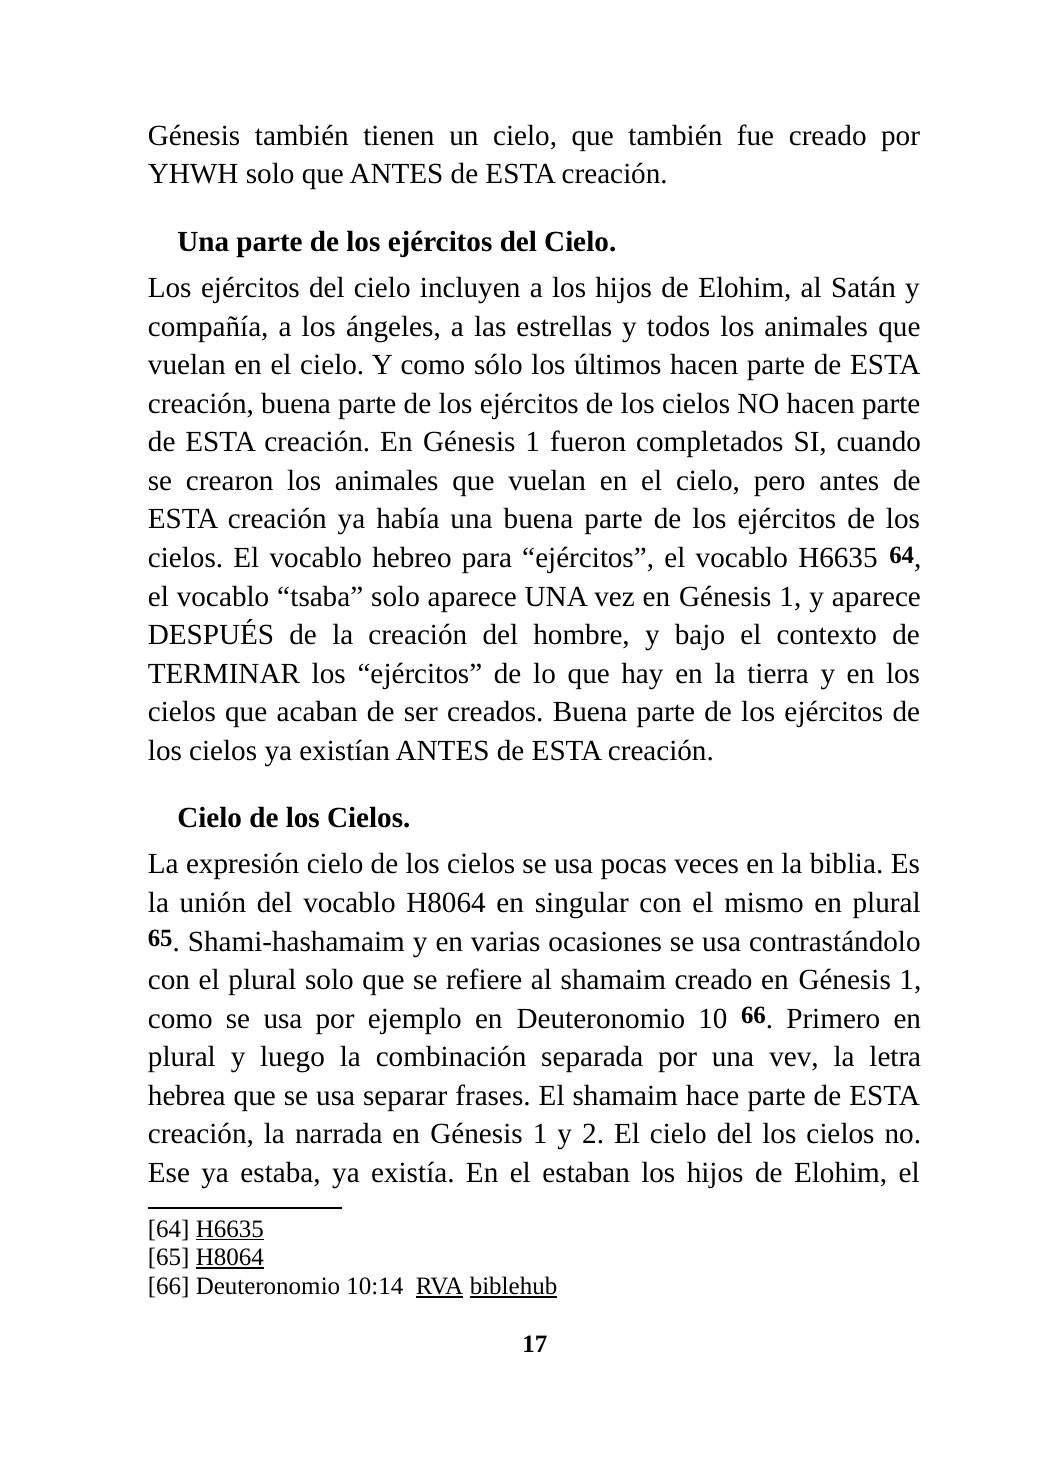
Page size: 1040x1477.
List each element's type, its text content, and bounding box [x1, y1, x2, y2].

subtitle Una parte de los ejércitos del Cielo. [177, 224, 921, 258]
text Deuteronomio 10:14 RVA biblehub [148, 1271, 921, 1300]
text La expresión cielo de los cielos se usa pocas veces en la biblia. Es la unión del vocablo H8064 en singular con el mismo en plural . Shami-hashamaim y en varias ocasiones se usa contrastándolo con el plural solo que se refiere al shamaim creado en Génesis 1, como se usa por ejemplo en Deuteronomio 10 . Primero en plural y luego la combinación separada por una vev, la letra hebrea que se usa separar frases. El shamaim hace parte de ESTA creación, la narrada en Génesis 1 y 2. El cielo del los cielos no. Ese ya estaba, ya existía. En el estaban los hijos de Elohim, el [148, 847, 921, 1188]
text H8064 [148, 1242, 921, 1271]
subtitle Cielo de los Cielos. [177, 801, 921, 834]
text H6635 [148, 1214, 921, 1242]
text Los ejércitos del cielo incluyen a los hijos de Elohim, al Satán y compañía, a los ángeles, a las estrellas y todos los animales que vuelan en el cielo. Y como sólo los últimos hacen parte de ESTA creación, buena parte de los ejércitos de los cielos NO hacen parte de ESTA creación. En Génesis 1 fueron completados SI, cuando se crearon los animales que vuelan en el cielo, pero antes de ESTA creación ya había una buena parte de los ejércitos de los cielos. El vocablo hebreo para “ejércitos”, el vocablo H6635 , el vocablo “tsaba” solo aparece UNA vez en Génesis 1, y aparece DESPUÉS de la creación del hombre, y bajo el contexto de TERMINAR los “ejércitos” de lo que hay en la tierra y en los cielos que acaban de ser creados. Buena parte de los ejércitos de los cielos ya existían ANTES de ESTA creación. [148, 270, 921, 766]
text Génesis también tienen un cielo, que también fue creado por YHWH solo que ANTES de ESTA creación. [148, 118, 921, 190]
